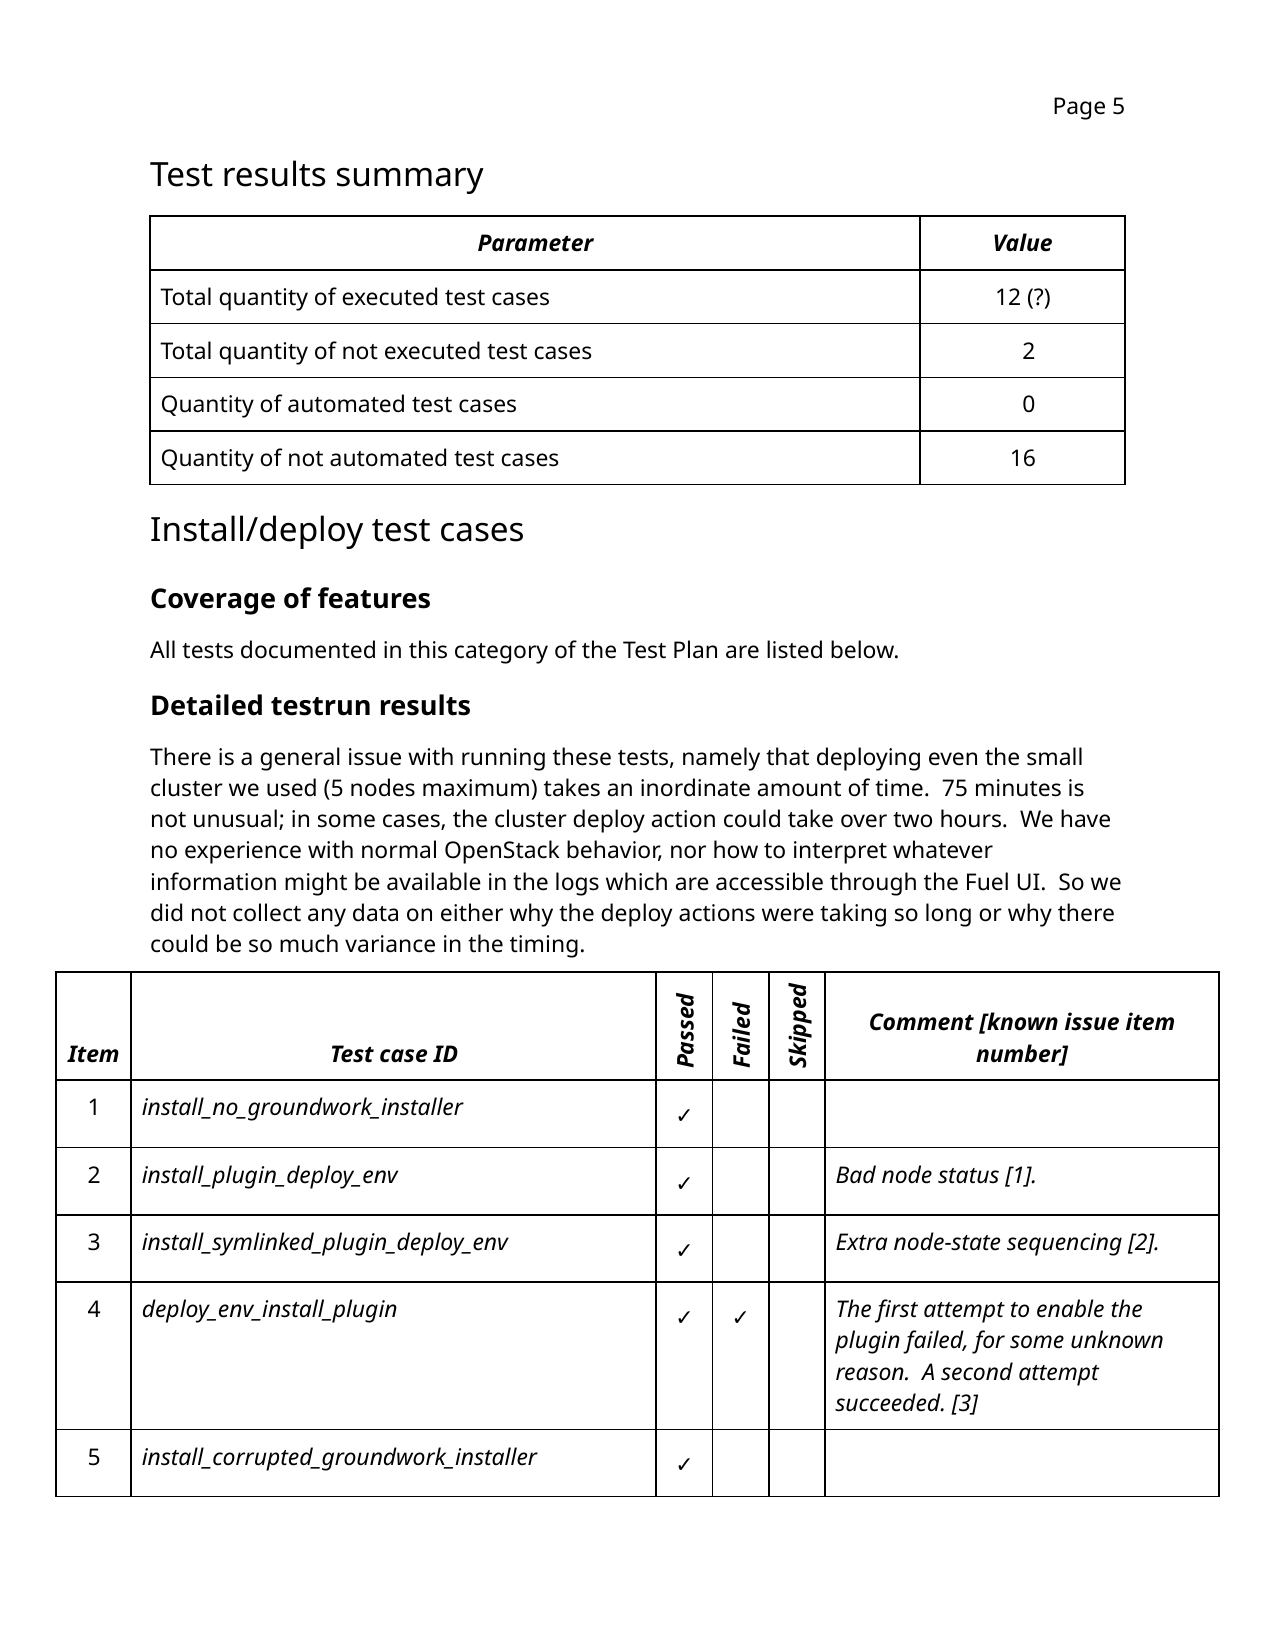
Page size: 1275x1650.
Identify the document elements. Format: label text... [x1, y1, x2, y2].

table_header Skipped [770, 973, 824, 1079]
table_cell 5 [57, 1430, 130, 1496]
table_cell [826, 1081, 1218, 1147]
table_cell ✓ [657, 1148, 712, 1214]
table_cell ✓ [657, 1081, 712, 1147]
table_header Comment [known issue item number] [826, 973, 1218, 1079]
table_cell install_symlinked_plugin_deploy_env [132, 1216, 655, 1281]
table_cell [770, 1430, 824, 1496]
table_cell ✓ [657, 1216, 712, 1281]
table_cell [770, 1081, 824, 1147]
table_cell [770, 1216, 824, 1281]
table_cell 4 [57, 1283, 130, 1428]
table_cell [713, 1216, 768, 1281]
table_cell Total quantity of executed test cases [151, 271, 919, 323]
table_cell Extra node-state sequencing [2]. [826, 1216, 1218, 1281]
table_cell deploy_env_install_plugin [132, 1283, 655, 1428]
table_cell install_plugin_deploy_env [132, 1148, 655, 1214]
table_header Value [921, 217, 1124, 269]
table_cell Total quantity of not executed test cases [151, 324, 919, 376]
table_cell Quantity of automated test cases [151, 378, 919, 430]
table_cell ✓ [657, 1430, 712, 1496]
table_cell [770, 1283, 824, 1428]
table_cell 16 [921, 432, 1124, 484]
table_cell [770, 1148, 824, 1214]
subtitle Install/deploy test cases [150, 506, 1125, 552]
table_header Test case ID [132, 973, 655, 1079]
table_cell 3 [57, 1216, 130, 1281]
table_cell [713, 1148, 768, 1214]
table_cell 2 [921, 324, 1124, 376]
table_cell install_corrupted_groundwork_installer [132, 1430, 655, 1496]
table_cell Quantity of not automated test cases [151, 432, 919, 484]
table_cell [713, 1430, 768, 1496]
table_cell install_no_groundwork_installer [132, 1081, 655, 1147]
table_cell [826, 1430, 1218, 1496]
text There is a general issue with running these tests, namely that deploying even the small cluster we used (5 nodes maximum) takes an inordinate amount of time. 75 minutes is not unusual; in some cases, the cluster deploy action could take over two hours. We have no experience with normal OpenStack behavior, nor how to interpret whatever information might be available in the logs which are accessible through the Fuel UI. So we did not collect any data on either why the deploy actions were taking so long or why there could be so much variance in the timing. [150, 741, 1125, 959]
subtitle Test results summary [150, 151, 1125, 197]
table_header Passed [657, 973, 712, 1079]
subtitle Coverage of features [150, 579, 1125, 616]
subtitle Detailed testrun results [150, 686, 1125, 723]
table_header Parameter [151, 217, 919, 269]
table_cell The first attempt to enable the plugin failed, for some unknown reason. A second attempt succeeded. [3] [826, 1283, 1218, 1428]
table_cell ✓ [713, 1283, 768, 1428]
table_header Failed [713, 973, 768, 1079]
table_cell [713, 1081, 768, 1147]
table_cell 1 [57, 1081, 130, 1147]
text All tests documented in this category of the Test Plan are listed below. [150, 634, 1125, 665]
table_cell ✓ [657, 1283, 712, 1428]
table_header Item [57, 973, 130, 1079]
table_cell 2 [57, 1148, 130, 1214]
table_cell Bad node status [1]. [826, 1148, 1218, 1214]
table_cell 0 [921, 378, 1124, 430]
table_cell 12 (?) [921, 271, 1124, 323]
